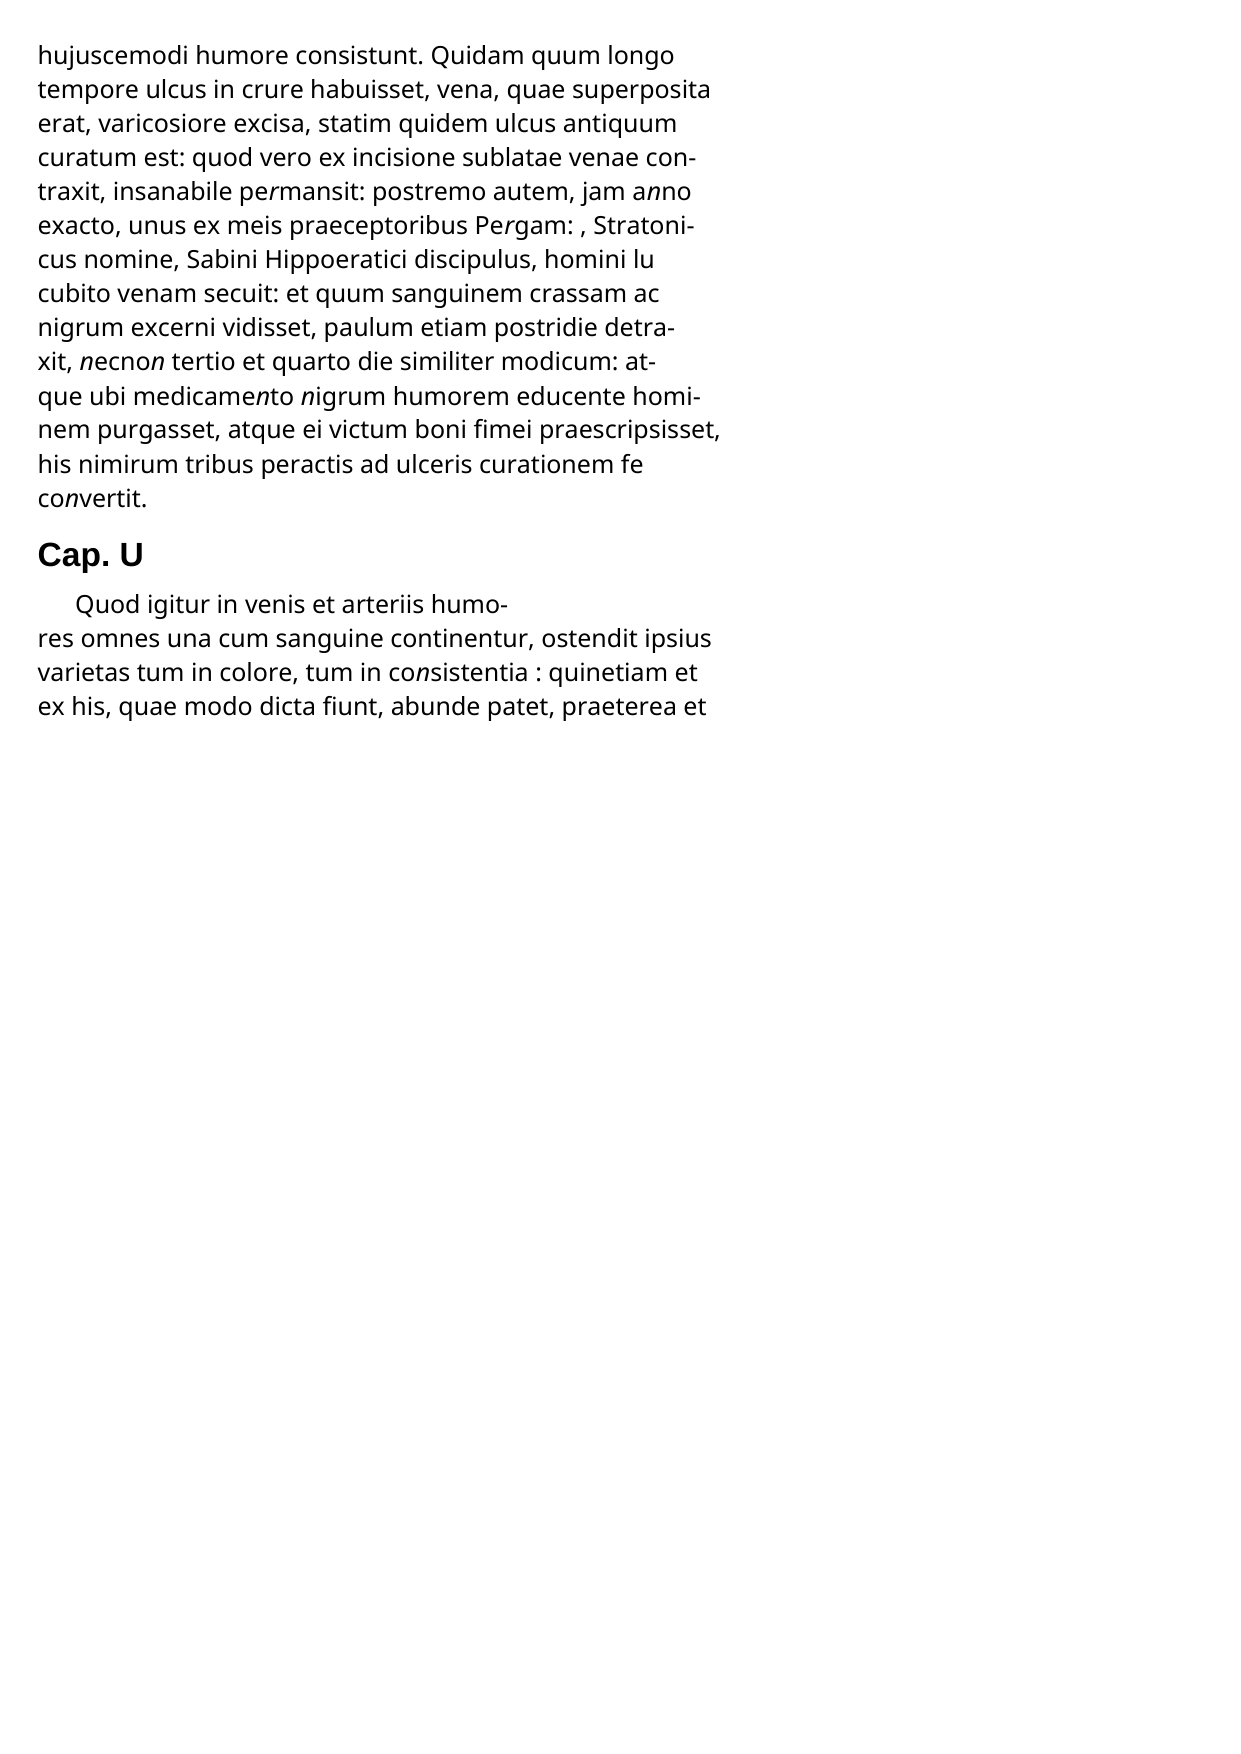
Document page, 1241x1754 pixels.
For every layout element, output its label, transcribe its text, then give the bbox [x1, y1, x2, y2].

subtitle Cap. U [37, 535, 1203, 574]
text Quod igitur in venis et arteriis humo- res omnes una cum sanguine continentur, ostendit ipsius varietas tum in colore, tum in consistentia : quinetiam et ex his, quae modo dicta fiunt, abunde patet, praeterea et [37, 586, 1203, 723]
text hujuscemodi humore consistunt. Quidam quum longo tempore ulcus in crure habuisset, vena, quae superposita erat, varicosiore excisa, statim quidem ulcus antiquum curatum est: quod vero ex incisione sublatae venae con- traxit, insanabile permansit: postremo autem, jam anno exacto, unus ex meis praeceptoribus Pergam: , Stratoni- cus nomine, Sabini Hippoeratici discipulus, homini lu cubito venam secuit: et quum sanguinem crassam ac nigrum excerni vidisset, paulum etiam postridie detra- xit, necnon tertio et quarto die similiter modicum: at- que ubi medicamento nigrum humorem educente homi- nem purgasset, atque ei victum boni fimei praescripsisset, his nimirum tribus peractis ad ulceris curationem fe convertit. [37, 37, 1203, 514]
